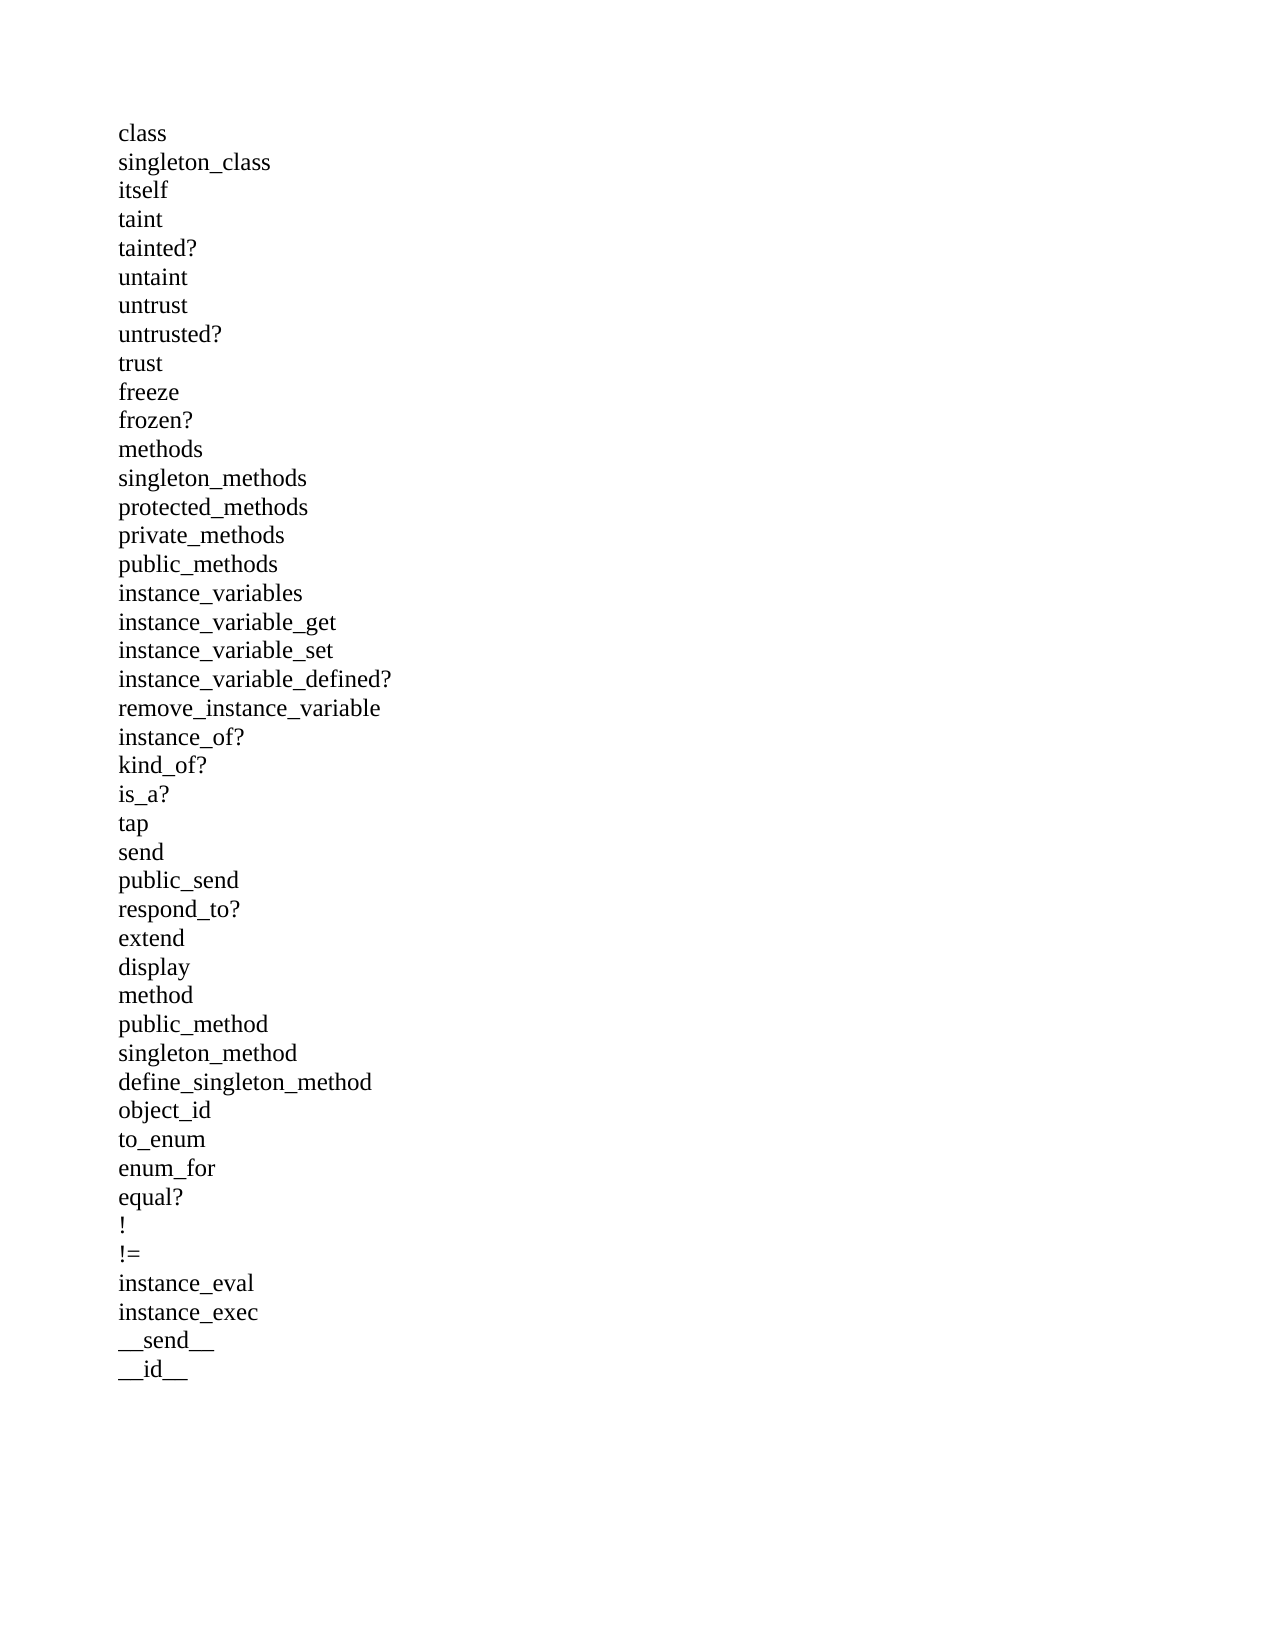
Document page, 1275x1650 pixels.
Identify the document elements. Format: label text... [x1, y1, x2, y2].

text singleton_method [118, 1038, 1157, 1067]
text taint [118, 204, 1157, 233]
text public_method [118, 1009, 1157, 1038]
text kind_of? [118, 751, 1157, 779]
text class [118, 118, 1157, 147]
text untrust [118, 291, 1157, 319]
text instance_of? [118, 722, 1157, 751]
text public_send [118, 866, 1157, 894]
text enum_for [118, 1153, 1157, 1182]
text send [118, 837, 1157, 866]
text private_methods [118, 521, 1157, 549]
text method [118, 981, 1157, 1009]
text display [118, 952, 1157, 981]
text != [118, 1239, 1157, 1268]
text tainted? [118, 233, 1157, 262]
text __id__ [118, 1354, 1157, 1383]
text __send__ [118, 1326, 1157, 1354]
text extend [118, 923, 1157, 952]
text untrusted? [118, 319, 1157, 348]
text trust [118, 348, 1157, 377]
text instance_variable_set [118, 636, 1157, 664]
text instance_variables [118, 578, 1157, 607]
text to_enum [118, 1124, 1157, 1153]
text is_a? [118, 779, 1157, 808]
text frozen? [118, 406, 1157, 434]
text equal? [118, 1182, 1157, 1211]
text ! [118, 1211, 1157, 1239]
text respond_to? [118, 894, 1157, 923]
text itself [118, 176, 1157, 204]
text instance_variable_get [118, 607, 1157, 636]
text untaint [118, 262, 1157, 291]
text public_methods [118, 549, 1157, 578]
text protected_methods [118, 492, 1157, 521]
text singleton_methods [118, 463, 1157, 492]
text instance_exec [118, 1297, 1157, 1326]
text tap [118, 808, 1157, 837]
text instance_eval [118, 1268, 1157, 1297]
text instance_variable_defined? [118, 664, 1157, 693]
text remove_instance_variable [118, 693, 1157, 722]
text object_id [118, 1096, 1157, 1124]
text singleton_class [118, 147, 1157, 176]
text methods [118, 434, 1157, 463]
text define_singleton_method [118, 1067, 1157, 1096]
text freeze [118, 377, 1157, 406]
